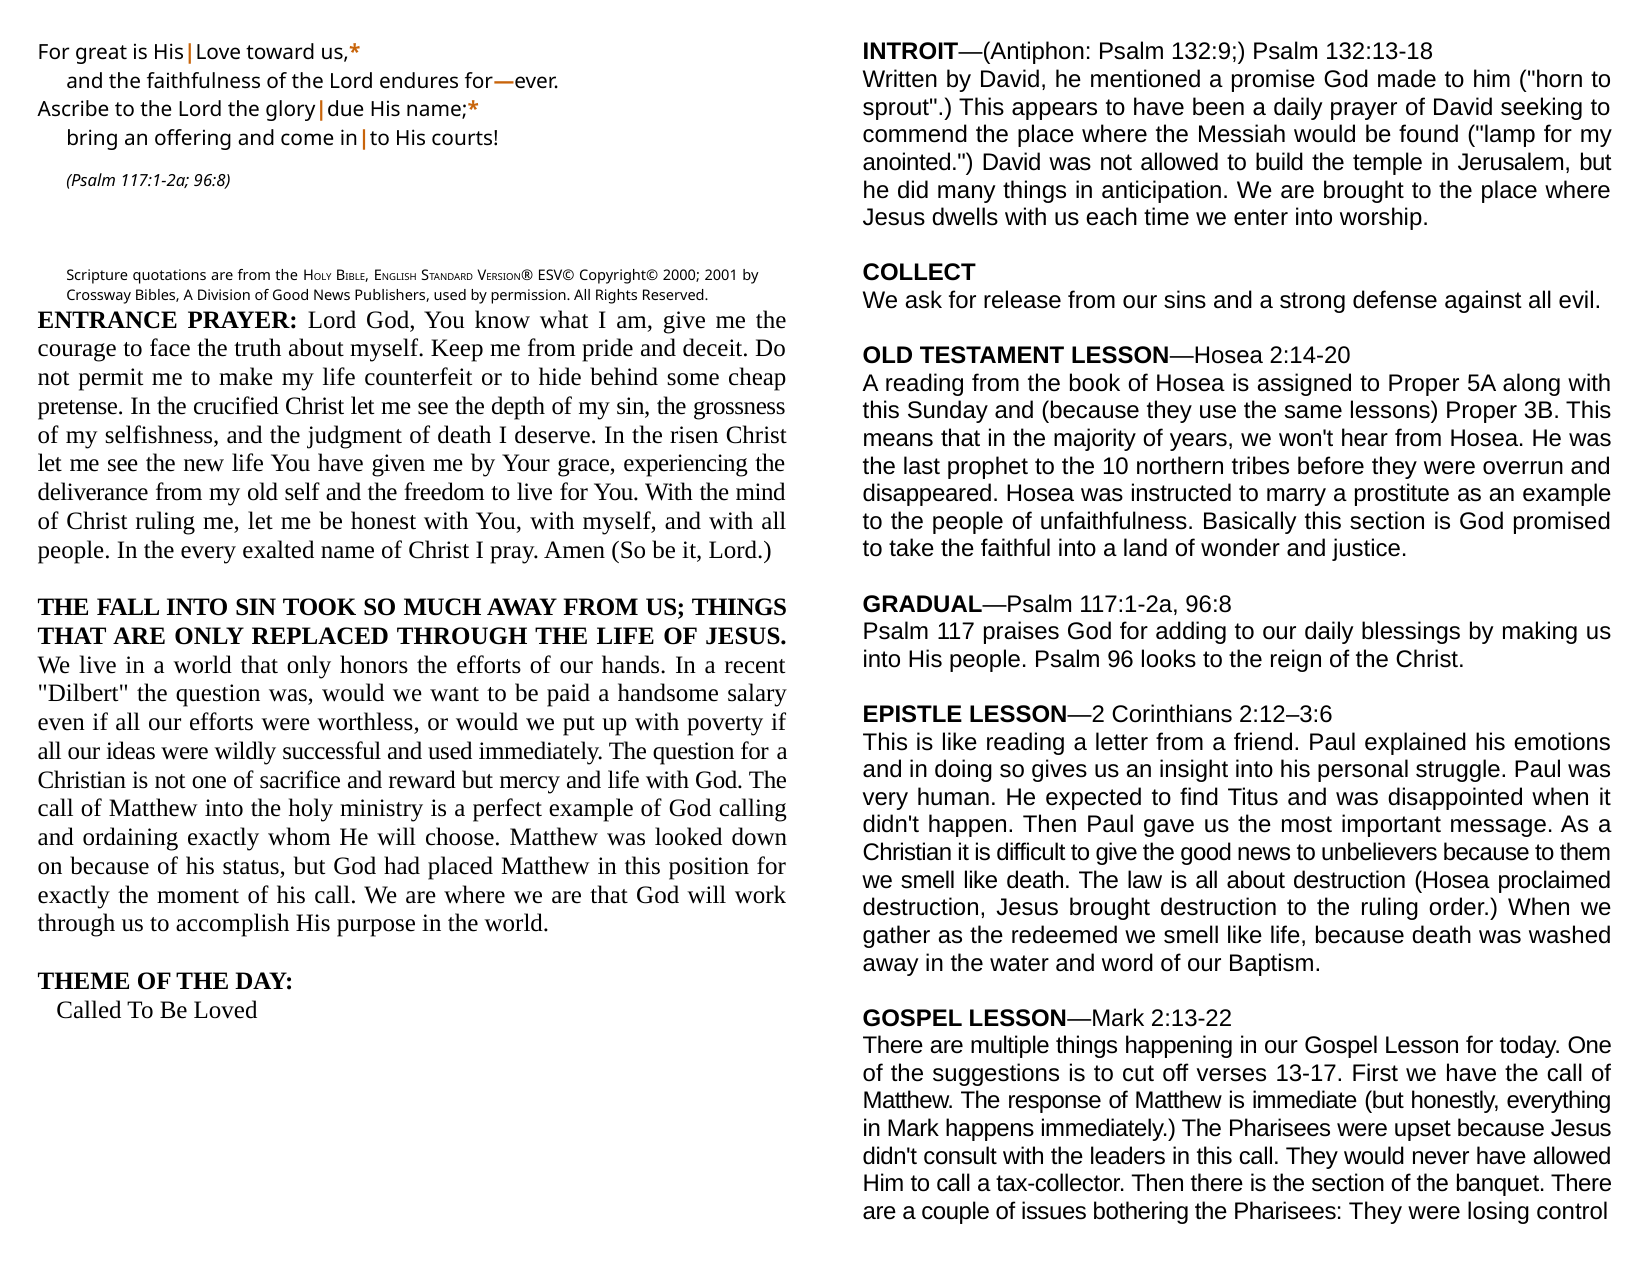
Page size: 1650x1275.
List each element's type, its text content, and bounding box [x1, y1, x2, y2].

text A reading from the book of Hosea is assigned to Proper 5A along with this Sunday and (because they use the same lessons) Proper 3B. This means that in the majority of years, we won't hear from Hosea. He was the last prophet to the 10 northern tribes before they were overrun and disappeared. Hosea was instructed to marry a prostitute as an example to the people of unfaithfulness. Basically this section is God promised to take the faithful into a land of wonder and justice. [862, 369, 1612, 562]
text Psalm 117 praises God for adding to our daily blessings by making us into His people. Psalm 96 looks to the reign of the Christ. [862, 617, 1612, 672]
text EPISTLE LESSON—2 Corinthians 2:12–3:6 [862, 700, 1612, 728]
text Called To Be Loved [37, 995, 787, 1023]
text GRADUAL—Psalm 117:1-2a, 96:8 [862, 589, 1612, 617]
text THE FALL INTO SIN TOOK SO MUCH AWAY FROM US; THINGS THAT ARE ONLY REPLACED THROUGH THE LIFE OF JESUS. We live in a world that only honors the efforts of our hands. In a recent "Dilbert" the question was, would we want to be paid a handsome salary even if all our efforts were worthless, or would we put up with poverty if all our ideas were wildly successful and used immediately. The question for a Christian is not one of sacrifice and reward but mercy and life with God. The call of Matthew into the holy ministry is a perfect example of God calling and ordaining exactly whom He will choose. Matthew was looked down on because of his status, but God had placed Matthew in this position for exactly the moment of his call. We are where we are that God will work through us to accomplish His purpose in the world. [37, 592, 787, 937]
text We ask for release from our sins and a strong defense against all evil. [862, 286, 1612, 313]
text INTROIT—(Antiphon: Psalm 132:9;) Psalm 132:13-18 [862, 37, 1612, 65]
text This is like reading a letter from a friend. Paul explained his emotions and in doing so gives us an insight into his personal struggle. Paul was very human. He expected to find Titus and was disappointed when it didn't happen. Then Paul gave us the most important message. As a Christian it is difficult to give the good news to unbelievers because to them we smell like death. The law is all about destruction (Hosea proclaimed destruction, Jesus brought destruction to the ruling order.) When we gather as the redeemed we smell like life, because death was washed away in the water and word of our Baptism. [862, 728, 1612, 976]
text There are multiple things happening in our Gospel Lesson for today. One of the suggestions is to cut off verses 13-17. First we have the call of Matthew. The response of Matthew is immediate (but honestly, everything in Mark happens immediately.) The Pharisees were upset because Jesus didn't consult with the leaders in this call. They would never have allowed Him to call a tax-collector. Then there is the section of the banquet. There are a couple of issues bothering the Pharisees: They were losing control [862, 1031, 1612, 1224]
text GOSPEL LESSON—Mark 2:13-22 [862, 1004, 1612, 1031]
text and the faithfulness of the Lord endures for—ever. [66, 66, 787, 94]
text Scripture quotations are from the Holy Bible, English Standard Version® ESV© Copyright© 2000; 2001 by Crossway Bibles, A Division of Good News Publishers, used by permission. All Rights Reserved. [66, 265, 759, 305]
text ENTRANCE PRAYER: Lord God, You know what I am, give me the courage to face the truth about myself. Keep me from pride and deceit. Do not permit me to make my life counterfeit or to hide behind some cheap pretense. In the crucified Christ let me see the depth of my sin, the grossness of my selfishness, and the judgment of death I deserve. In the risen Christ let me see the new life You have given me by Your grace, experiencing the deliverance from my old self and the freedom to live for You. With the mind of Christ ruling me, let me be honest with You, with myself, and with all people. In the every exalted name of Christ I pray. Amen (So be it, Lord.) [37, 305, 787, 563]
text (Psalm 117:1-2a; 96:8) [66, 168, 787, 191]
text OLD TESTAMENT LESSON—Hosea 2:14-20 [862, 341, 1612, 369]
text For great is His|Love toward us,* [37, 37, 787, 66]
text Ascribe to the Lord the glory|due His name;* [37, 94, 787, 123]
text Written by David, he mentioned a promise God made to him ("horn to sprout".) This appears to have been a daily prayer of David seeking to commend the place where the Messiah would be found ("lamp for my anointed.") David was not allowed to build the temple in Jerusalem, but he did many things in anticipation. We are brought to the place where Jesus dwells with us each time we enter into worship. [862, 65, 1612, 231]
text bring an offering and come in|to His courts! [66, 123, 787, 151]
text THEME OF THE DAY: [37, 966, 787, 995]
text COLLECT [862, 258, 1612, 286]
